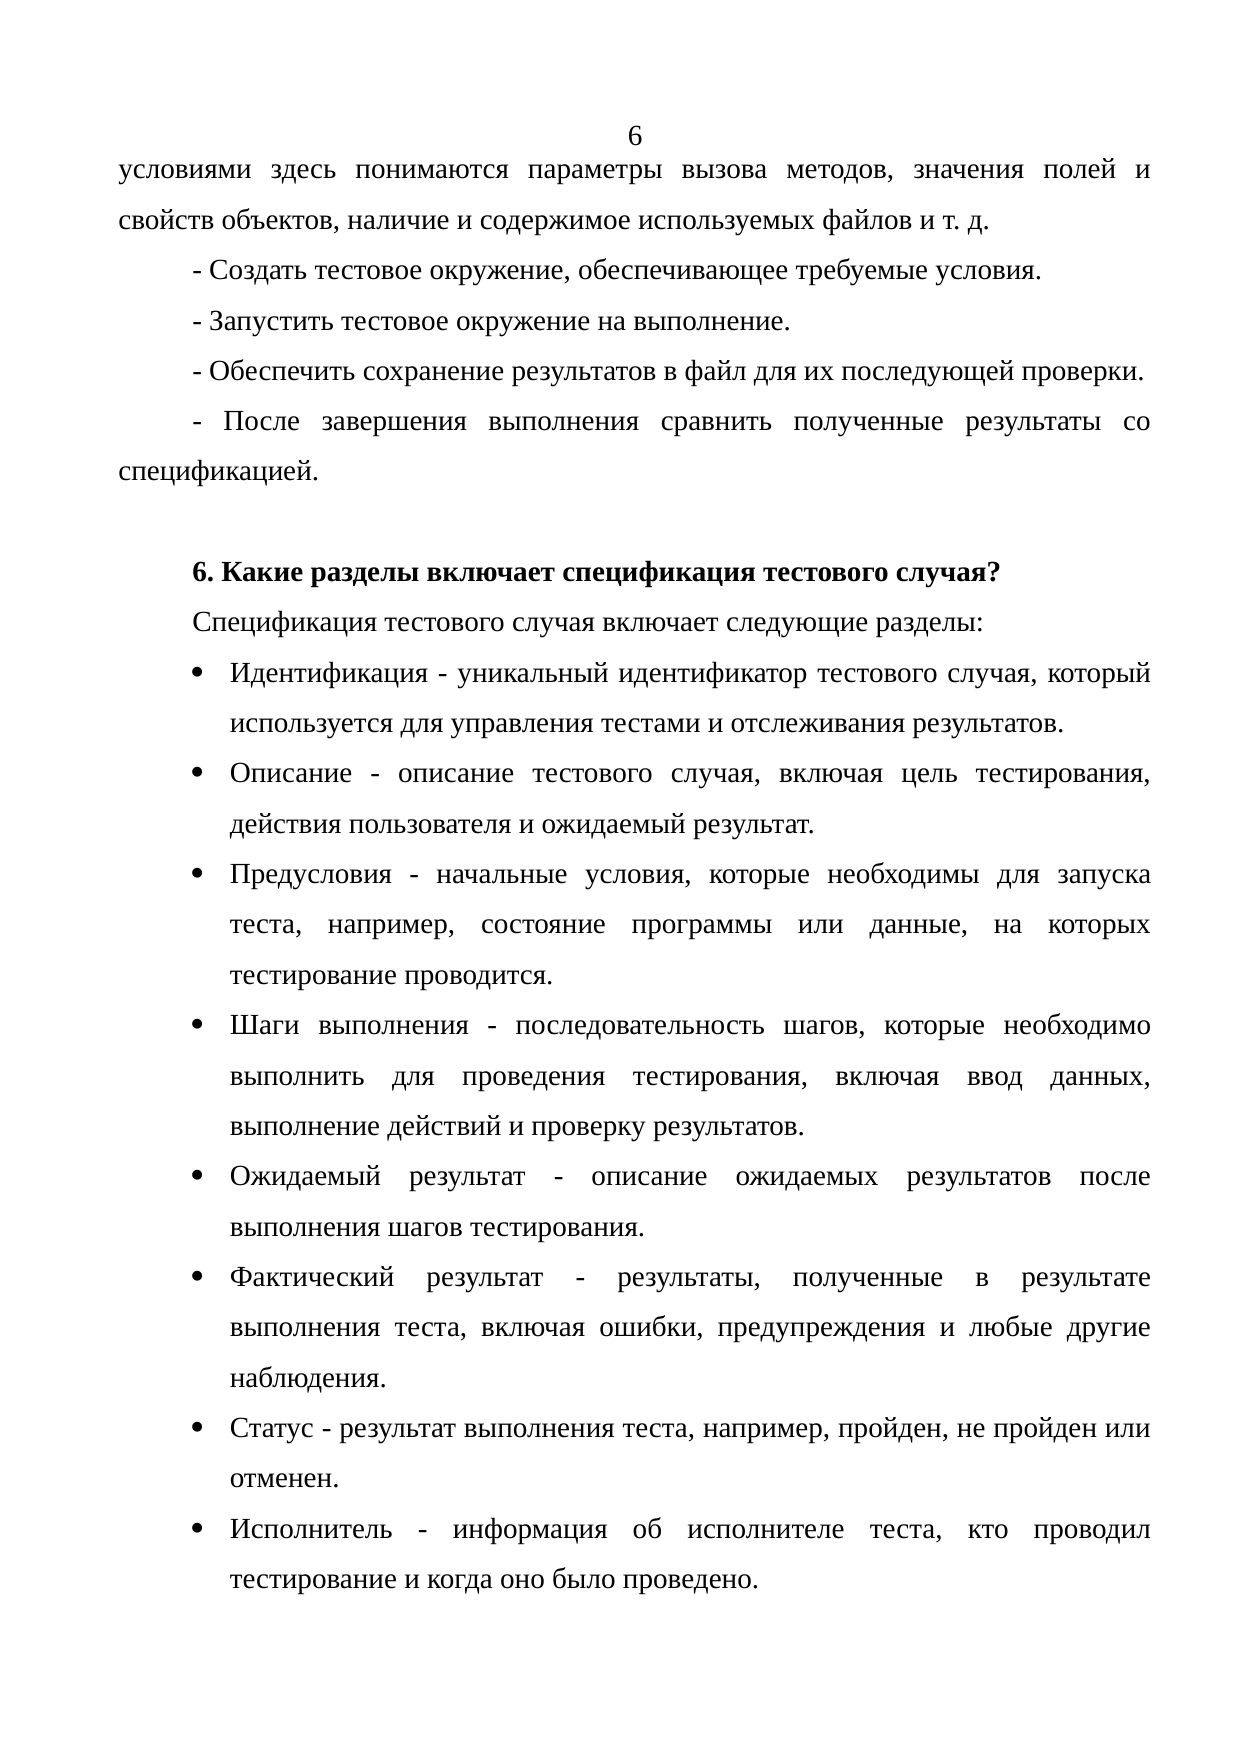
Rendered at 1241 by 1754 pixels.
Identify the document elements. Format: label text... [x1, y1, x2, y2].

list Идентификация - уникальный идентификатор тестового случая, который используется для управления тестами и отслеживания результатов. [192, 655, 1152, 739]
list Ожидаемый результат - описание ожидаемых результатов после выполнения шагов тестирования. [192, 1158, 1152, 1242]
list Статус - результат выполнения теста, например, пройден, не пройден или отменен. [192, 1410, 1152, 1494]
list Шаги выполнения - последовательность шагов, которые необходимо выполнить для проведения тестирования, включая ввод данных, выполнение действий и проверку результатов. [192, 1007, 1152, 1142]
text 6. Какие разделы включает спецификация тестового случая? [118, 554, 1152, 588]
text - Создать тестовое окружение, обеспечивающее требуемые условия. [118, 252, 1152, 286]
text - После завершения выполнения сравнить полученные результаты со спецификацией. [118, 403, 1152, 487]
list Описание - описание тестового случая, включая цель тестирования, действия пользователя и ожидаемый результат. [192, 756, 1152, 839]
list Предусловия - начальные условия, которые необходимы для запуска теста, например, состояние программы или данные, на которых тестирование проводится. [192, 856, 1152, 991]
list Фактический результат - результаты, полученные в результате выполнения теста, включая ошибки, предупреждения и любые другие наблюдения. [192, 1259, 1152, 1393]
text - Запустить тестовое окружение на выполнение. [118, 303, 1152, 336]
text условиями здесь понимаются параметры вызова методов, значения полей и свойств объектов, наличие и содержимое используемых файлов и т. д. [118, 152, 1152, 236]
text Спецификация тестового случая включает следующие разделы: [118, 604, 1152, 638]
text - Обеспечить сохранение результатов в файл для их последующей проверки. [118, 353, 1152, 386]
list Исполнитель - информация об исполнителе теста, кто проводил тестирование и когда оно было проведено. [192, 1511, 1152, 1595]
